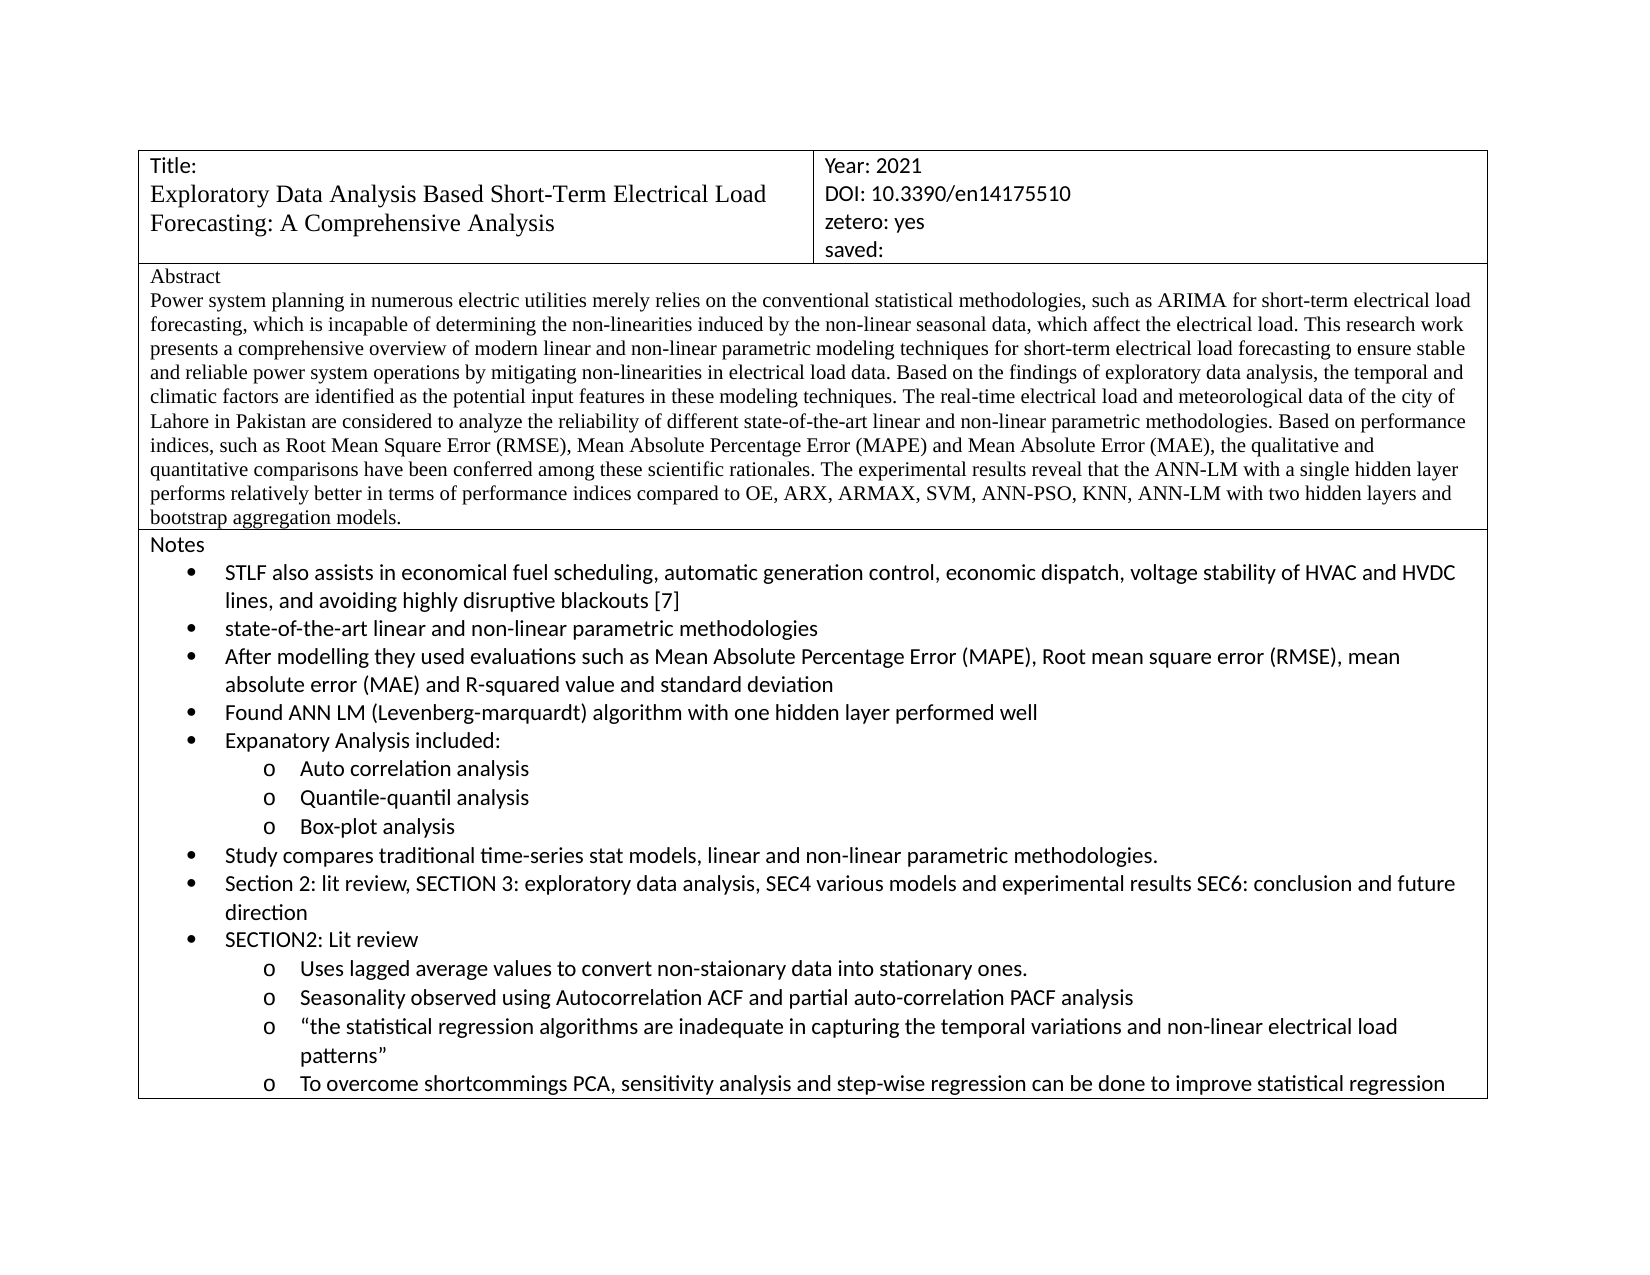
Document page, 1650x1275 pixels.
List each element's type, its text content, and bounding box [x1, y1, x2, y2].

table_header Title: Exploratory Data Analysis Based Short-Term Electrical Load Forecasting: A Comprehensive Analysis [139, 151, 813, 263]
table_cell Notes STLF also assists in economical fuel scheduling, automatic generation control, economic dispatch, voltage stability of HVAC and HVDC lines, and avoiding highly disruptive blackouts [7] state-of-the-art linear and non-linear parametric methodologies After modelling they used evaluations such as Mean Absolute Percentage Error (MAPE), Root mean square error (RMSE), mean absolute error (MAE) and R-squared value and standard deviation Found ANN LM (Levenberg-marquardt) algorithm with one hidden layer performed well Expanatory Analysis included: Auto correlation analysis Quantile-quantil analysis Box-plot analysis Study compares traditional time-series stat models, linear and non-linear parametric methodologies. Section 2: lit review, SECTION 3: exploratory data analysis, SEC4 various models and experimental results SEC6: conclusion and future direction SECTION2: Lit review Uses lagged average values to convert non-staionary data into stationary ones. Seasonality observed using Autocorrelation ACF and partial auto-correlation PACF analysis “the statistical regression algorithms are inadequate in capturing the temporal variations and non-linear electrical load patterns” To overcome shortcommings PCA, sensitivity analysis and step-wise regression can be done to improve statistical regression models. SVD should be used over PCA since SVD is proficient in extracting both seasonal and random components (more robust) than PCA, however it is more computationally expensive KNN (k nearest neighbor) is also proposed ML algorithm that can deal with non-linear temporal variations. They have proved to be imperfect while forecasting load due to insufficient hyperparameters which also result in overfitting. KNN prone to the curse of dimensionality in high dimension datasets SECTION 3: Exploratory Data Analysis 3.1- Provide a good summary of the dataset (might be good template for our dataset description) 3.2 Input parameters Auto correlation analysis – the degree of resemblance between a given time-series and a lagged version of itself over consecutive time intervals Electrical load data is normalized between 0-1, the strong correlation in the plots suggests that load has strong correlation with previous lagged load values quantile-Quantile plots (QQplot) : does there exist a relationship between load and climate data. Qqplot of the load that are plotted against its lagged values for month January Boxplots – SECTION 4: Methodology Models ARX-AR with exogenous inputs ARMAX -ARMA model with exogenous inputs incorporated Output error model SVM K-Nearest Neighbour KNN Bootstrap Aggregation – Bagged Trees: Ensemble ML algorithm which bags ensemble trees for regression or classification, reducing variance of forecasting model without increasing bias. Trees are grown from bootstrap replica of input data, subsets of data are created from training samples which are selected randomly with substitution. Predictions are obtained by averaging outcomes from all decision trees. ANN SECTION 5 – Experimental Results Pg 13/22 STLF methodologies, such as Output Error (OE), Auto-Regressive with Exogenous Inputs (ARX), Auto-Regressive Moving Average with Exogenous Inputs (ARMAX), Sup- port Vector Machine (SVM), Artificial Neural Network–Levenberg–Marquardt algorithm (ANN–LM) with one and two hidden layers, Artificial Neural Network–Particle Swarm Optimization (ANN–PSO), K-Nearest Neighbor (KNN) and bootstrap aggregation. paper recommends the ANN–LM method with one hidden layer for the real-time applications of power system operations as an approved STLF model. the dataset of LESCO is different and highly non-linear compared to any leading country of Europe and America because of frequent power outages, load shedding, failures, blackouts and power shortfall. Therefore, the STLF is a challenging task and to the best of the authors’ knowledge, any state-of-the-art statistical and machine learning algorithms have never been tested on the mentioned dataset. The input and output datasets are then pre-processed to convert into useable multi-variate time-series electrical load data and a novel predictor matrix for the development of the above-discussed pre- trained electrical load forecasting models. Use MAPE RMSE MAE R-square and SD Several regression models, such as Auto-Regressive Integrated Moving Average (ARIMA) and seasonal-ARIMA (SARIMA) have been proposed in [ 13, 14 ]. ARIMA and SARIMA utilize the lagged average values of STLF time-series data to convert non-stationary data into stationary ones. This seasonality can be observed by using auto- correlation (ACF) and partial auto-correlation (PACF) analysis [15 ]. Moreover, a review of several other statistical regression models and their variables and methods have been discussed in [ 16 ], such as single linear regression and multiple linear regression. However, the statistical regression algorithms are inadequate in capturing the temporal variations and non-linear electrical load patterns [17,18]. To overcome the above-mentioned shortcomings for STLF, Principal Component Analysis (PCA), sensitivity analysis and step-wise regression can be used to enhance the performance of statistical regression models [16] pg 3/22 [139, 530, 1487, 1098]
table_header Year: 2021 DOI: 10.3390/en14175510 zetero: yes saved: [814, 151, 1487, 263]
table_cell Abstract Power system planning in numerous electric utilities merely relies on the conventional statistical methodologies, such as ARIMA for short-term electrical load forecasting, which is incapable of determining the non-linearities induced by the non-linear seasonal data, which affect the electrical load. This research work presents a comprehensive overview of modern linear and non-linear parametric modeling techniques for short-term electrical load forecasting to ensure stable and reliable power system operations by mitigating non-linearities in electrical load data. Based on the findings of exploratory data analysis, the temporal and climatic factors are identified as the potential input features in these modeling techniques. The real-time electrical load and meteorological data of the city of Lahore in Pakistan are considered to analyze the reliability of different state-of-the-art linear and non-linear parametric methodologies. Based on performance indices, such as Root Mean Square Error (RMSE), Mean Absolute Percentage Error (MAPE) and Mean Absolute Error (MAE), the qualitative and quantitative comparisons have been conferred among these scientific rationales. The experimental results reveal that the ANN-LM with a single hidden layer performs relatively better in terms of performance indices compared to OE, ARX, ARMAX, SVM, ANN-PSO, KNN, ANN-LM with two hidden layers and bootstrap aggregation models. [139, 264, 1487, 529]
